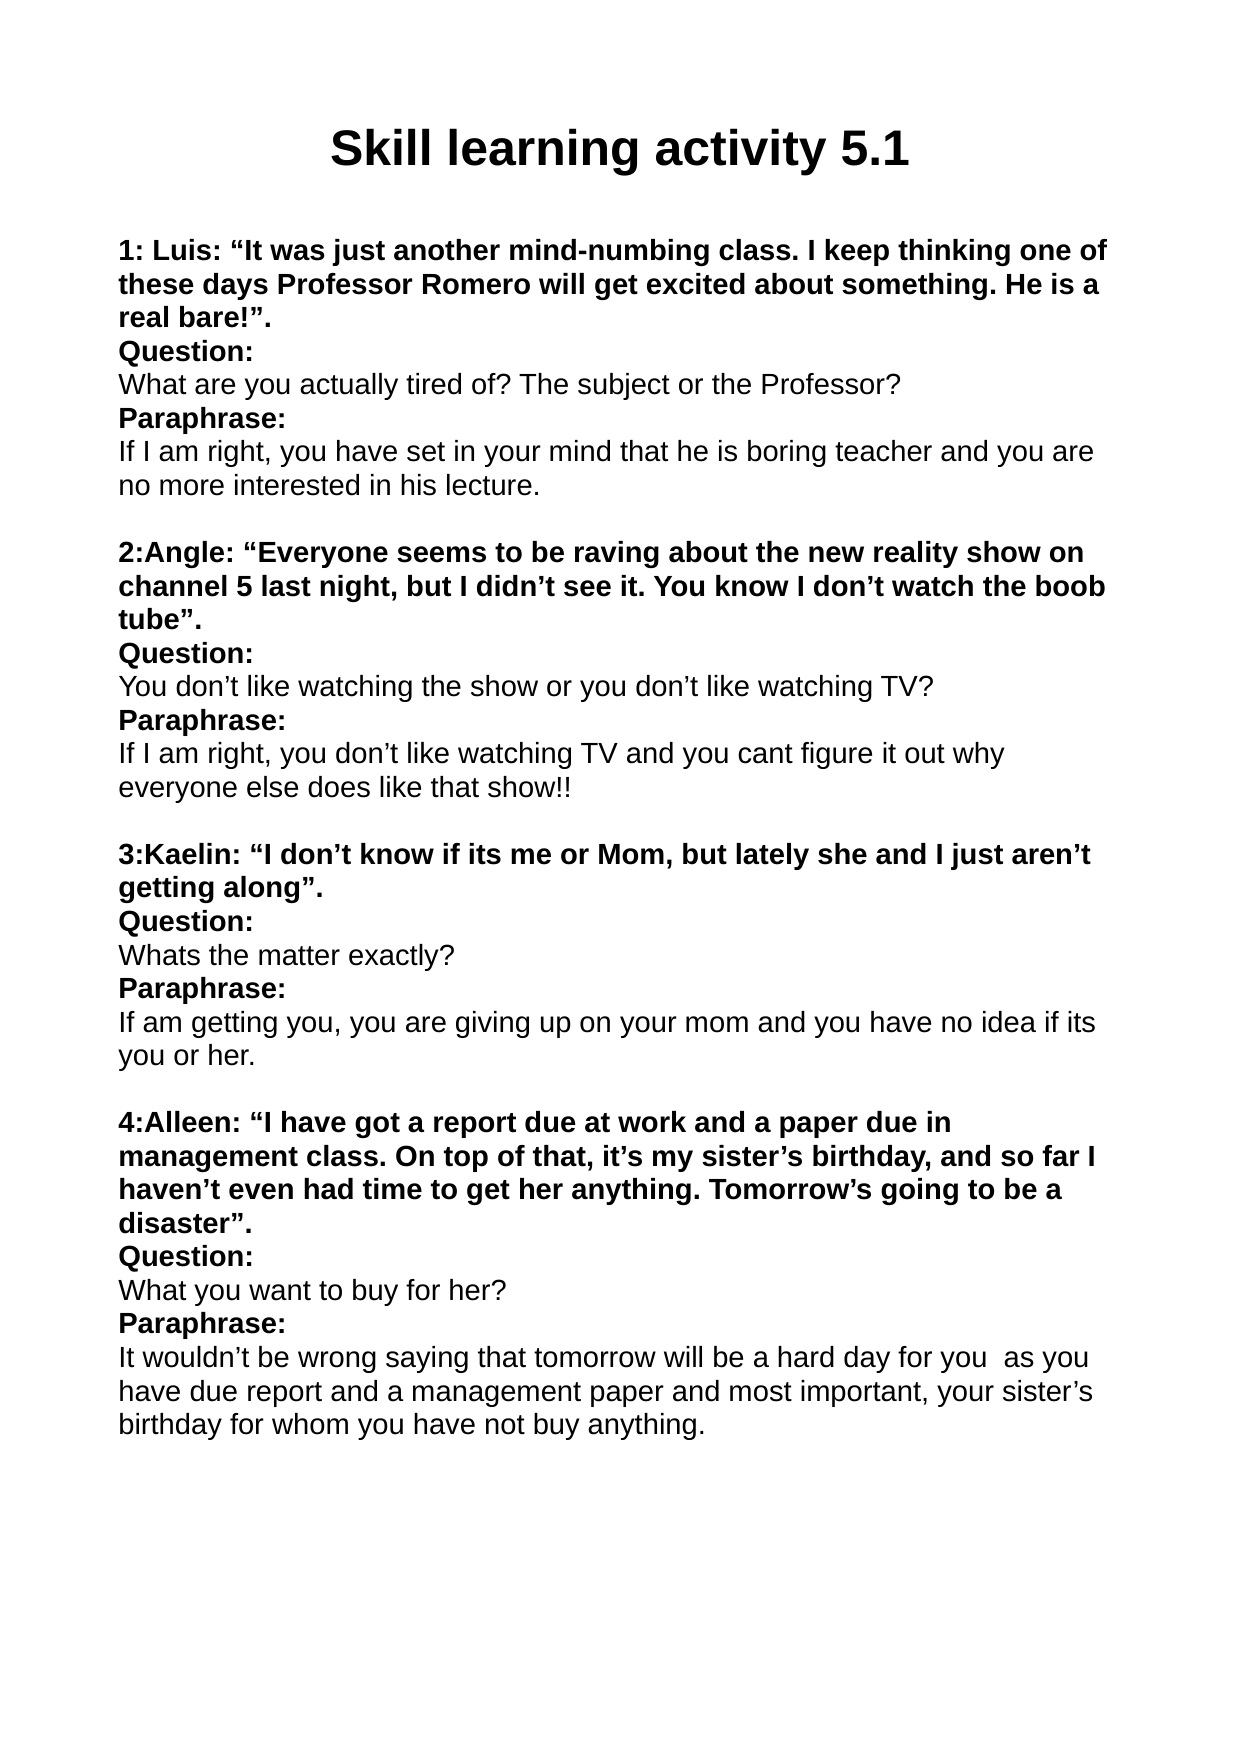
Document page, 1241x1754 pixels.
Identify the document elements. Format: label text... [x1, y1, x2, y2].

text It wouldn’t be wrong saying that tomorrow will be a hard day for you as you have due report and a management paper and most important, your sister’s birthday for whom you have not buy anything. [118, 1340, 1122, 1441]
text If I am right, you have set in your mind that he is boring teacher and you are no more interested in his lecture. [118, 434, 1122, 501]
text What you want to buy for her? [118, 1273, 1122, 1306]
text Question: [118, 334, 1122, 367]
text 4:Alleen: “I have got a report due at work and a paper due in management class. On top of that, it’s my sister’s birthday, and so far I haven’t even had time to get her anything. Tomorrow’s going to be a disaster”. [118, 1105, 1122, 1239]
text Question: [118, 636, 1122, 669]
text 2:Angle: “Everyone seems to be raving about the new reality show on channel 5 last night, but I didn’t see it. You know I don’t watch the boob tube”. [118, 535, 1122, 636]
text If I am right, you don’t like watching TV and you cant figure it out why everyone else does like that show!! [118, 736, 1122, 803]
text You don’t like watching the show or you don’t like watching TV? [118, 669, 1122, 703]
text If am getting you, you are giving up on your mom and you have no idea if its you or her. [118, 1004, 1122, 1072]
text 3:Kaelin: “I don’t know if its me or Mom, but lately she and I just aren’t getting along”. [118, 837, 1122, 904]
text Paraphrase: [118, 401, 1122, 434]
text Question: [118, 904, 1122, 937]
text 1: Luis: “It was just another mind-numbing class. I keep thinking one of these days Professor Romero will get excited about something. He is a real bare!”. [118, 233, 1122, 334]
text Question: [118, 1239, 1122, 1273]
text Whats the matter exactly? [118, 937, 1122, 971]
text Paraphrase: [118, 1306, 1122, 1340]
text What are you actually tired of? The subject or the Professor? [118, 367, 1122, 401]
text Paraphrase: [118, 703, 1122, 736]
text Skill learning activity 5.1 [118, 118, 1122, 176]
text Paraphrase: [118, 971, 1122, 1004]
